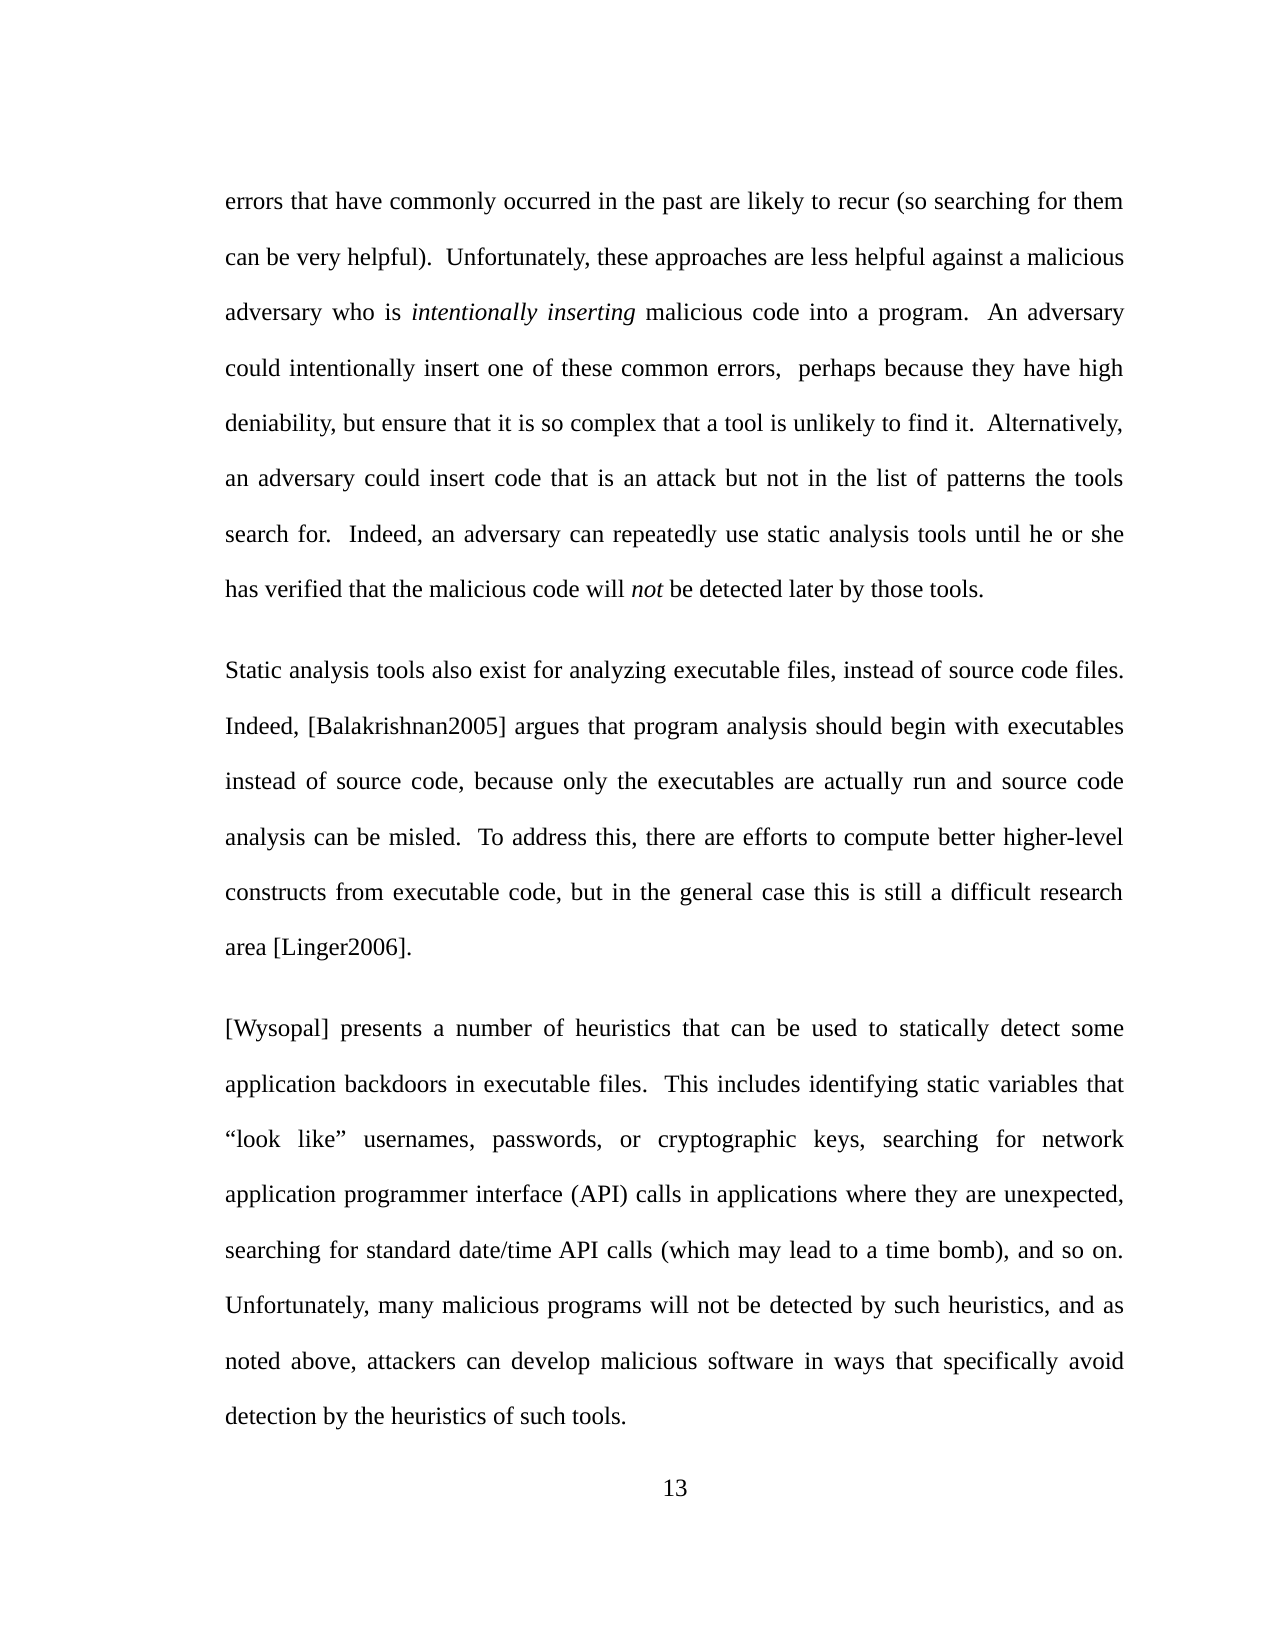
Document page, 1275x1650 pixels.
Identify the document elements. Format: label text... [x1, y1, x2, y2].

text Static analysis tools also exist for analyzing executable files, instead of source code files. Indeed, [Balakrishnan2005] argues that program analysis should begin with executables instead of source code, because only the executables are actually run and source code analysis can be misled. To address this, there are efforts to compute better higher-level constructs from executable code, but in the general case this is still a difficult research area [Linger2006]. [225, 656, 1125, 961]
text errors that have commonly occurred in the past are likely to recur (so searching for them can be very helpful). Unfortunately, these approaches are less helpful against a malicious adversary who is intentionally inserting malicious code into a program. An adversary could intentionally insert one of these common errors, perhaps because they have high deniability, but ensure that it is so complex that a tool is unlikely to find it. Alternatively, an adversary could insert code that is an attack but not in the list of patterns the tools search for. Indeed, an adversary can repeatedly use static analysis tools until he or she has verified that the malicious code will not be detected later by those tools. [225, 187, 1125, 603]
text [Wysopal] presents a number of heuristics that can be used to statically detect some application backdoors in executable files. This includes identifying static variables that “look like” usernames, passwords, or cryptographic keys, searching for network application programmer interface (API) calls in applications where they are unexpected, searching for standard date/time API calls (which may lead to a time bomb), and so on. Unfortunately, many malicious programs will not be detected by such heuristics, and as noted above, attackers can develop malicious software in ways that specifically avoid detection by the heuristics of such tools. [225, 1014, 1125, 1430]
